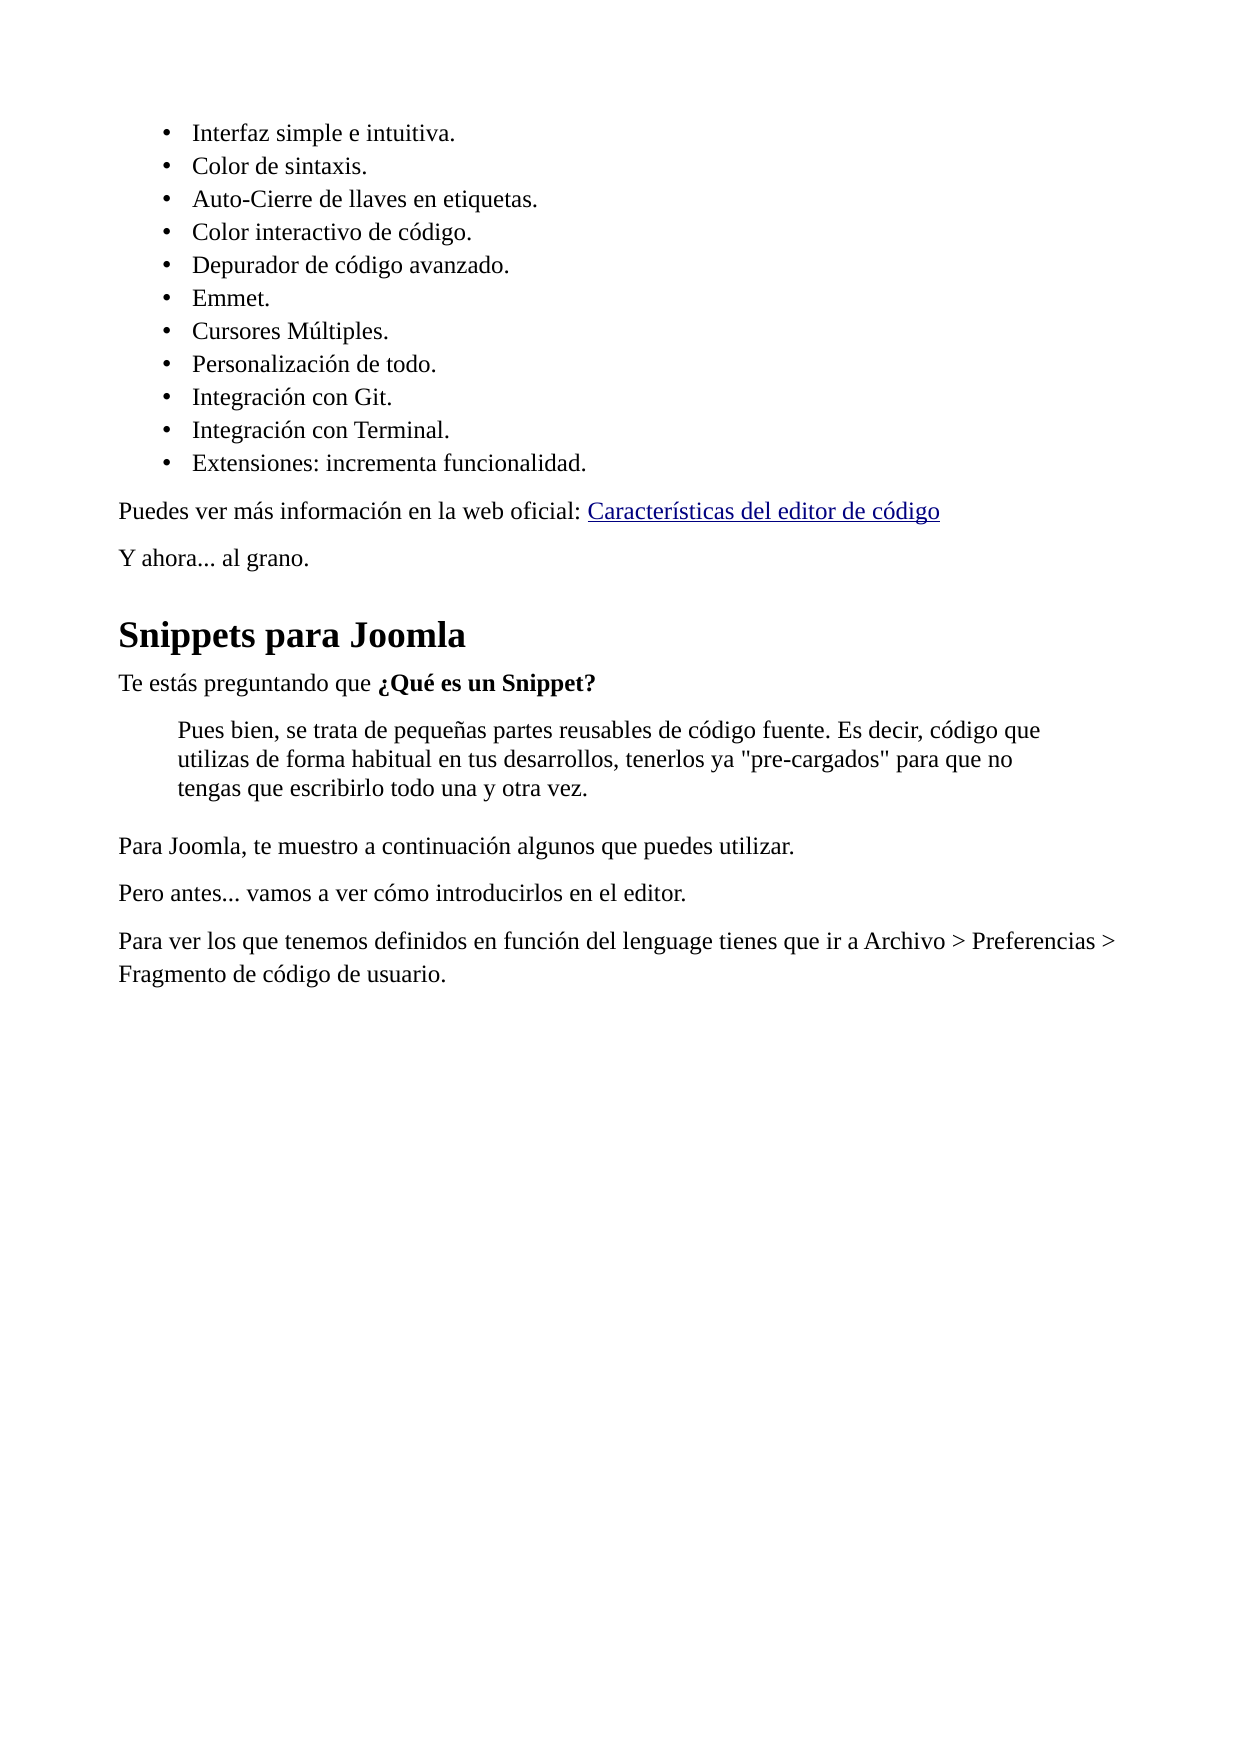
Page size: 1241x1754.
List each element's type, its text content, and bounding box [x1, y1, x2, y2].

list Personalización de todo. [162, 349, 1122, 378]
list Interfaz simple e intuitiva. [162, 118, 1122, 147]
list Auto-Cierre de llaves en etiquetas. [162, 184, 1122, 213]
list Color interactivo de código. [162, 217, 1122, 246]
text Puedes ver más información en la web oficial: Características del editor de código [118, 496, 1122, 525]
text Pues bien, se trata de pequeñas partes reusables de código fuente. Es decir, código que utilizas de forma habitual en tus desarrollos, tenerlos ya "pre-cargados" para que no tengas que escribirlo todo una y otra vez. [177, 715, 1063, 801]
list Cursores Múltiples. [162, 316, 1122, 345]
text Pero antes... vamos a ver cómo introducirlos en el editor. [118, 878, 1122, 907]
list Depurador de código avanzado. [162, 250, 1122, 279]
text Y ahora... al grano. [118, 543, 1122, 572]
list Integración con Terminal. [162, 415, 1122, 444]
subtitle Snippets para Joomla [118, 612, 1122, 655]
text Para ver los que tenemos definidos en función del lenguage tienes que ir a Archivo > Preferencias > Fragmento de código de usuario. [118, 926, 1122, 988]
text Te estás preguntando que ¿Qué es un Snippet? [118, 668, 1122, 696]
list Integración con Git. [162, 382, 1122, 411]
list Color de sintaxis. [162, 151, 1122, 180]
list Extensiones: incrementa funcionalidad. [162, 448, 1122, 477]
list Emmet. [162, 283, 1122, 312]
text Para Joomla, te muestro a continuación algunos que puedes utilizar. [118, 831, 1122, 860]
